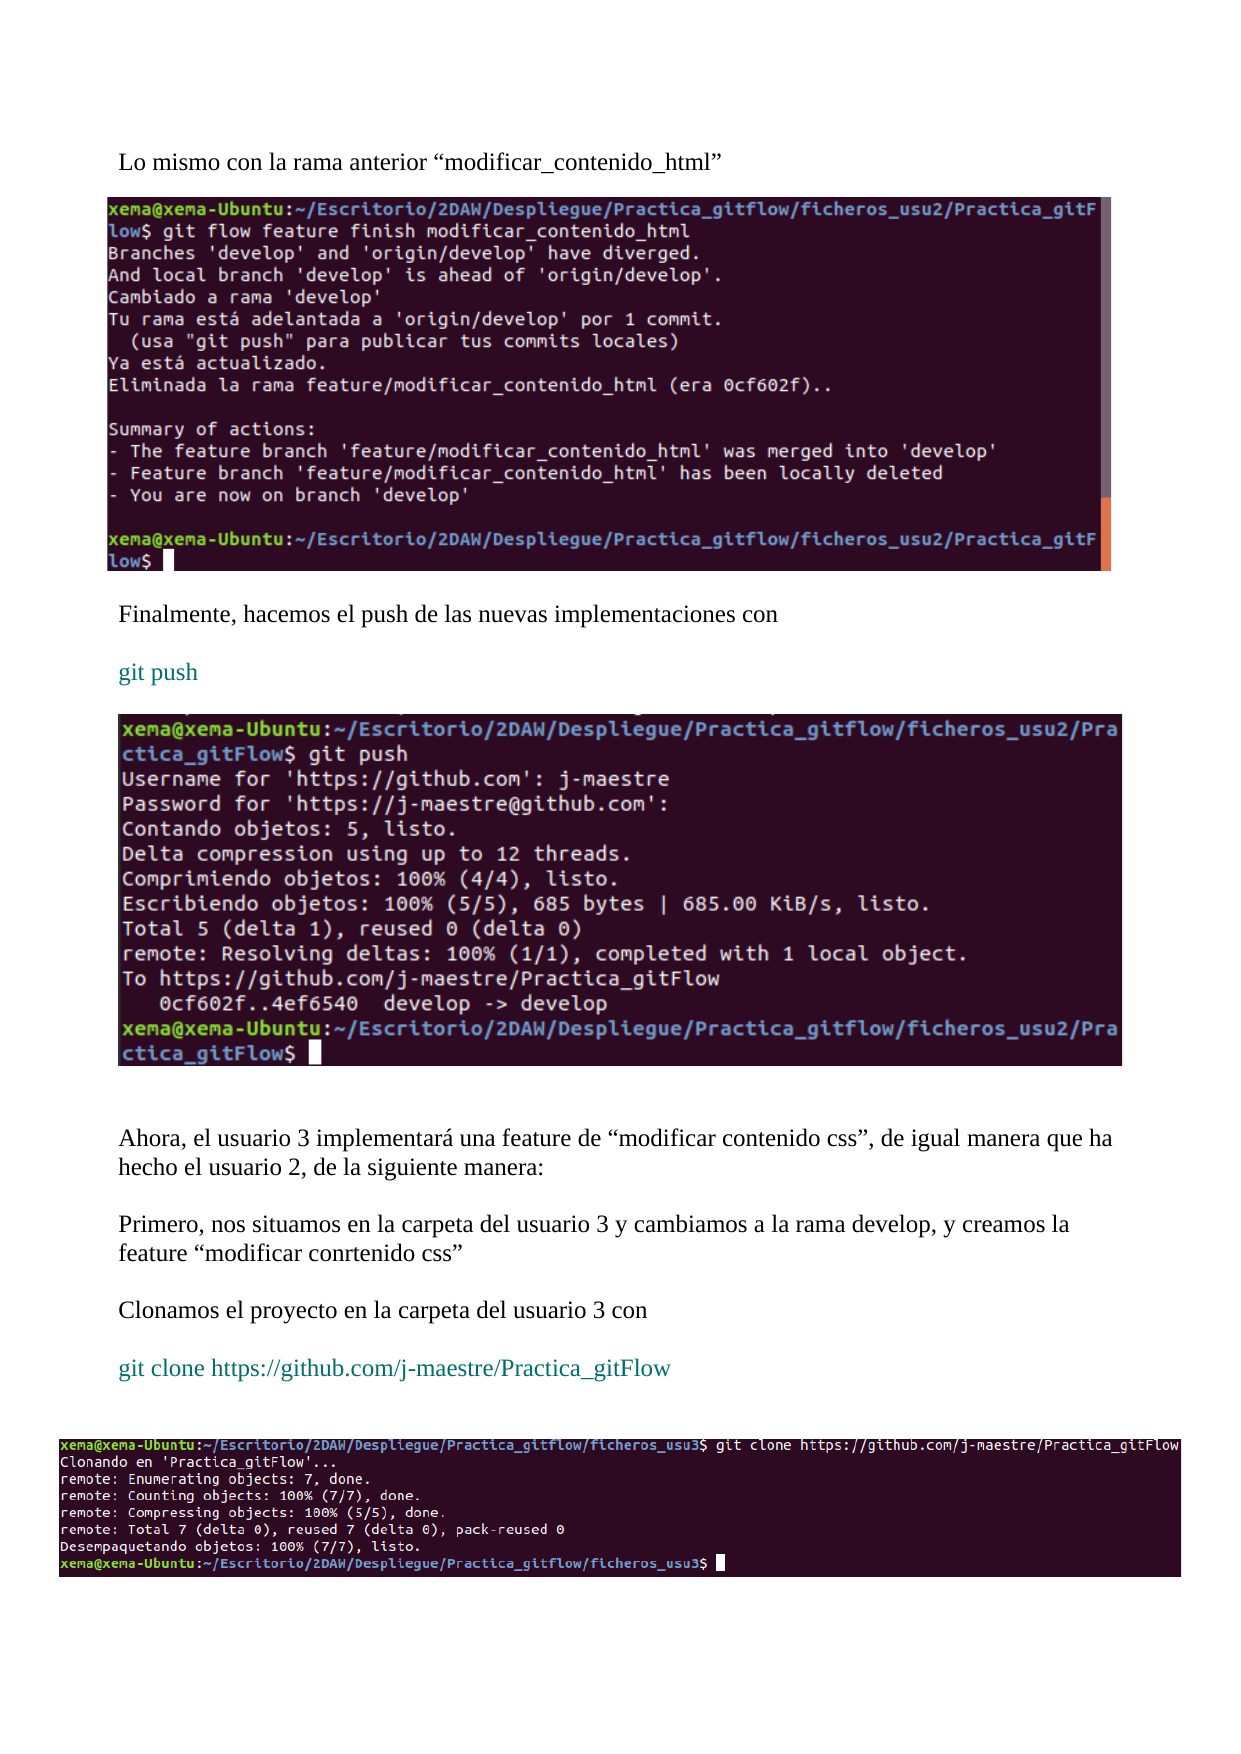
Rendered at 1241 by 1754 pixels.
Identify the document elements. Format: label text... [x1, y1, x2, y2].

picture [59, 1439, 1182, 1577]
text Finalmente, hacemos el push de las nuevas implementaciones con [118, 599, 1122, 628]
text Ahora, el usuario 3 implementará una feature de “modificar contenido css”, de igual manera que ha hecho el usuario 2, de la siguiente manera: [118, 1123, 1122, 1180]
picture [107, 197, 1112, 571]
text Primero, nos situamos en la carpeta del usuario 3 y cambiamos a la rama develop, y creamos la feature “modificar conrtenido css” [118, 1209, 1122, 1267]
text git clone https://github.com/j-maestre/Practica_gitFlow [118, 1353, 1122, 1382]
text Lo mismo con la rama anterior “modificar_contenido_html” [118, 147, 1122, 176]
text Clonamos el proyecto en la carpeta del usuario 3 con [118, 1295, 1122, 1324]
picture [118, 714, 1123, 1066]
text git push [118, 657, 1122, 685]
